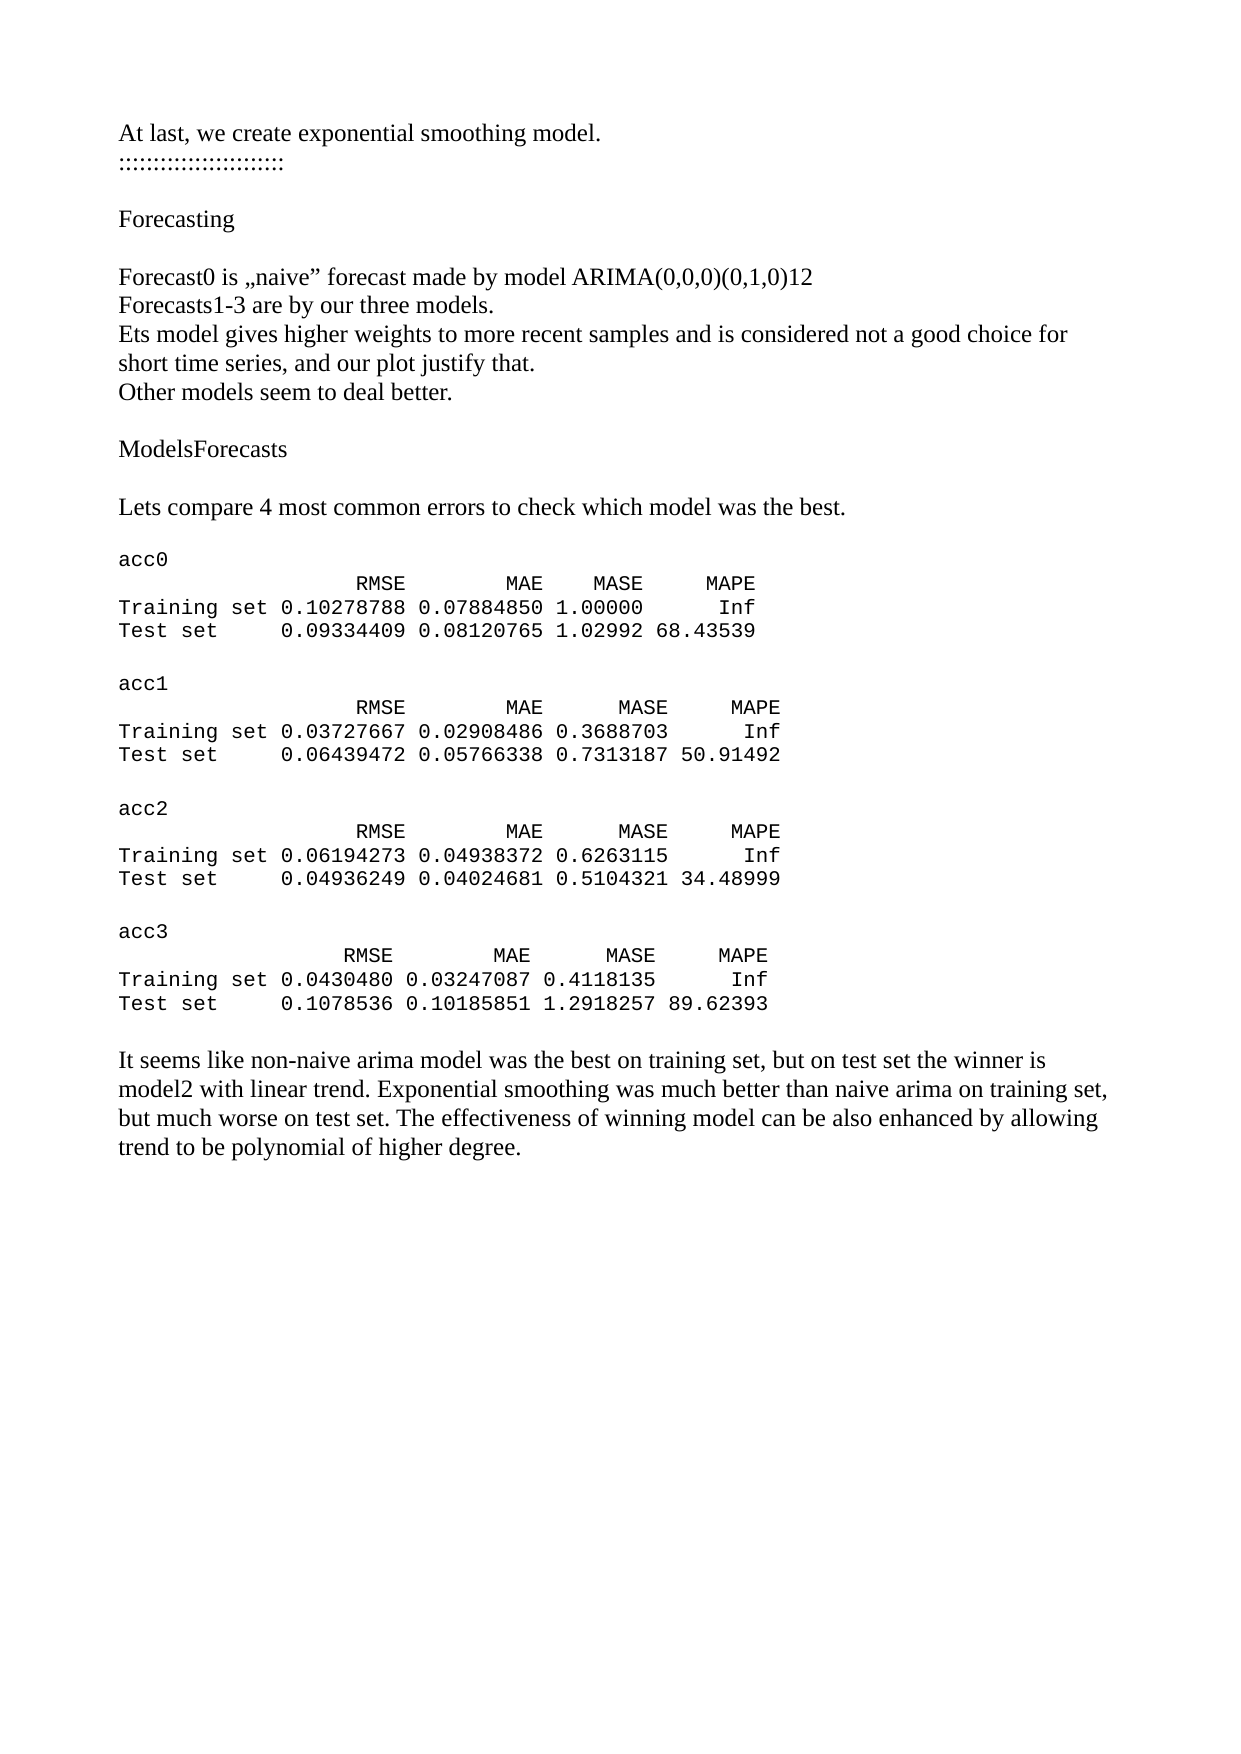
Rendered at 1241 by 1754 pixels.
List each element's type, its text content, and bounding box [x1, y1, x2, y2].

text It seems like non-naive arima model was the best on training set, but on test set the winner is model2 with linear trend. Exponential smoothing was much better than naive arima on training set, but much worse on test set. The effectiveness of winning model can be also enhanced by allowing trend to be polynomial of higher degree. [118, 1046, 1122, 1161]
text Training set 0.06194273 0.04938372 0.6263115 Inf [118, 845, 1122, 868]
text RMSE MAE MASE MAPE [118, 697, 1122, 721]
text acc3 [118, 922, 1122, 945]
text Forecasting [118, 204, 1122, 233]
text Training set 0.03727667 0.02908486 0.3688703 Inf [118, 721, 1122, 744]
text Test set 0.1078536 0.10185851 1.2918257 89.62393 [118, 992, 1122, 1016]
text acc1 [118, 673, 1122, 697]
text Training set 0.10278788 0.07884850 1.00000 Inf [118, 597, 1122, 620]
text At last, we create exponential smoothing model. [118, 118, 1122, 147]
text Training set 0.0430480 0.03247087 0.4118135 Inf [118, 969, 1122, 992]
text Forecast0 is „naive” forecast made by model ARIMA(0,0,0)(0,1,0)12 [118, 262, 1122, 291]
text acc2 [118, 797, 1122, 821]
text Test set 0.09334409 0.08120765 1.02992 68.43539 [118, 620, 1122, 644]
text Test set 0.06439472 0.05766338 0.7313187 50.91492 [118, 744, 1122, 768]
text Forecasts1-3 are by our three models. [118, 291, 1122, 319]
text Other models seem to deal better. [118, 377, 1122, 406]
text acc0 [118, 549, 1122, 573]
text Test set 0.04936249 0.04024681 0.5104321 34.48999 [118, 868, 1122, 892]
text Lets compare 4 most common errors to check which model was the best. [118, 492, 1122, 521]
text ModelsForecasts [118, 434, 1122, 463]
text Ets model gives higher weights to more recent samples and is considered not a good choice for short time series, and our plot justify that. [118, 319, 1122, 377]
text RMSE MAE MASE MAPE [118, 573, 1122, 597]
text RMSE MAE MASE MAPE [118, 821, 1122, 845]
text RMSE MAE MASE MAPE [118, 945, 1122, 969]
text :::::::::::::::::::::::: [118, 147, 1122, 176]
